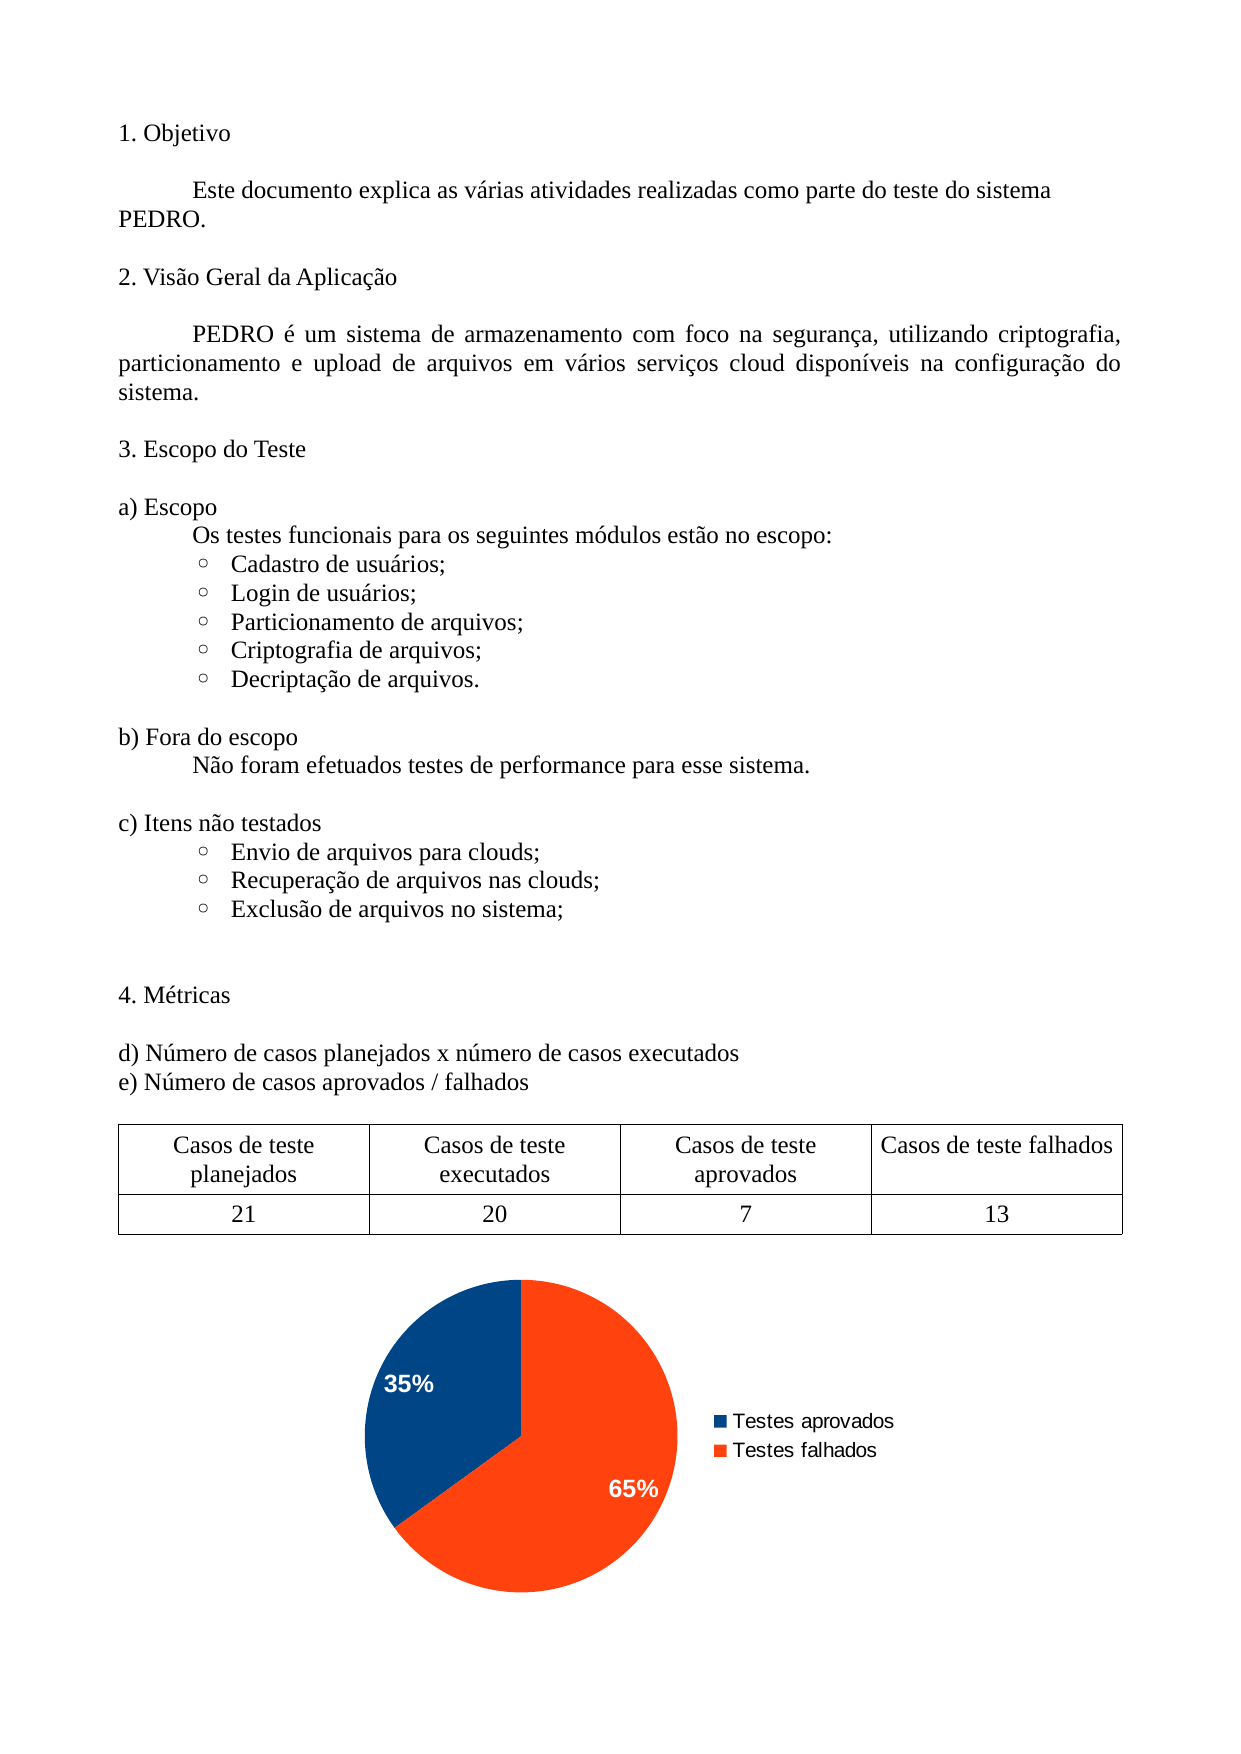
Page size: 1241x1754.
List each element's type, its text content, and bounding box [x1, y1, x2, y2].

list Criptografia de arquivos; [193, 636, 1122, 664]
text a) Escopo [118, 492, 1122, 521]
list Login de usuários; [193, 578, 1122, 607]
list Decriptação de arquivos. [193, 664, 1122, 693]
list Cadastro de usuários; [193, 549, 1122, 578]
table_cell 13 [872, 1195, 1122, 1234]
text d) Número de casos planejados x número de casos executados [118, 1038, 1122, 1067]
text c) Itens não testados [118, 808, 1122, 837]
text PEDRO é um sistema de armazenamento com foco na segurança, utilizando criptografia, particionamento e upload de arquivos em vários serviços cloud disponíveis na configuração do sistema. [118, 319, 1122, 406]
table_header Casos de teste aprovados [621, 1125, 871, 1193]
text b) Fora do escopo [118, 722, 1122, 751]
text 4. Métricas [118, 981, 1122, 1009]
text 3. Escopo do Teste [118, 434, 1122, 463]
text Não foram efetuados testes de performance para esse sistema. [118, 751, 1122, 779]
text Este documento explica as várias atividades realizadas como parte do teste do sistema PEDRO. [118, 176, 1122, 233]
text 1. Objetivo [118, 118, 1122, 147]
list Exclusão de arquivos no sistema; [193, 894, 1122, 923]
table_cell 21 [119, 1195, 369, 1234]
list Recuperação de arquivos nas clouds; [193, 866, 1122, 894]
text 2. Visão Geral da Aplicação [118, 262, 1122, 291]
table_header Casos de teste falhados [872, 1125, 1122, 1193]
list Particionamento de arquivos; [193, 607, 1122, 636]
text Os testes funcionais para os seguintes módulos estão no escopo: [118, 521, 1122, 549]
table_cell 7 [621, 1195, 871, 1234]
table_cell 20 [370, 1195, 620, 1234]
table_header Casos de teste executados [370, 1125, 620, 1193]
text e) Número de casos aprovados / falhados [118, 1067, 1122, 1096]
list Envio de arquivos para clouds; [193, 837, 1122, 866]
table_header Casos de teste planejados [119, 1125, 369, 1193]
